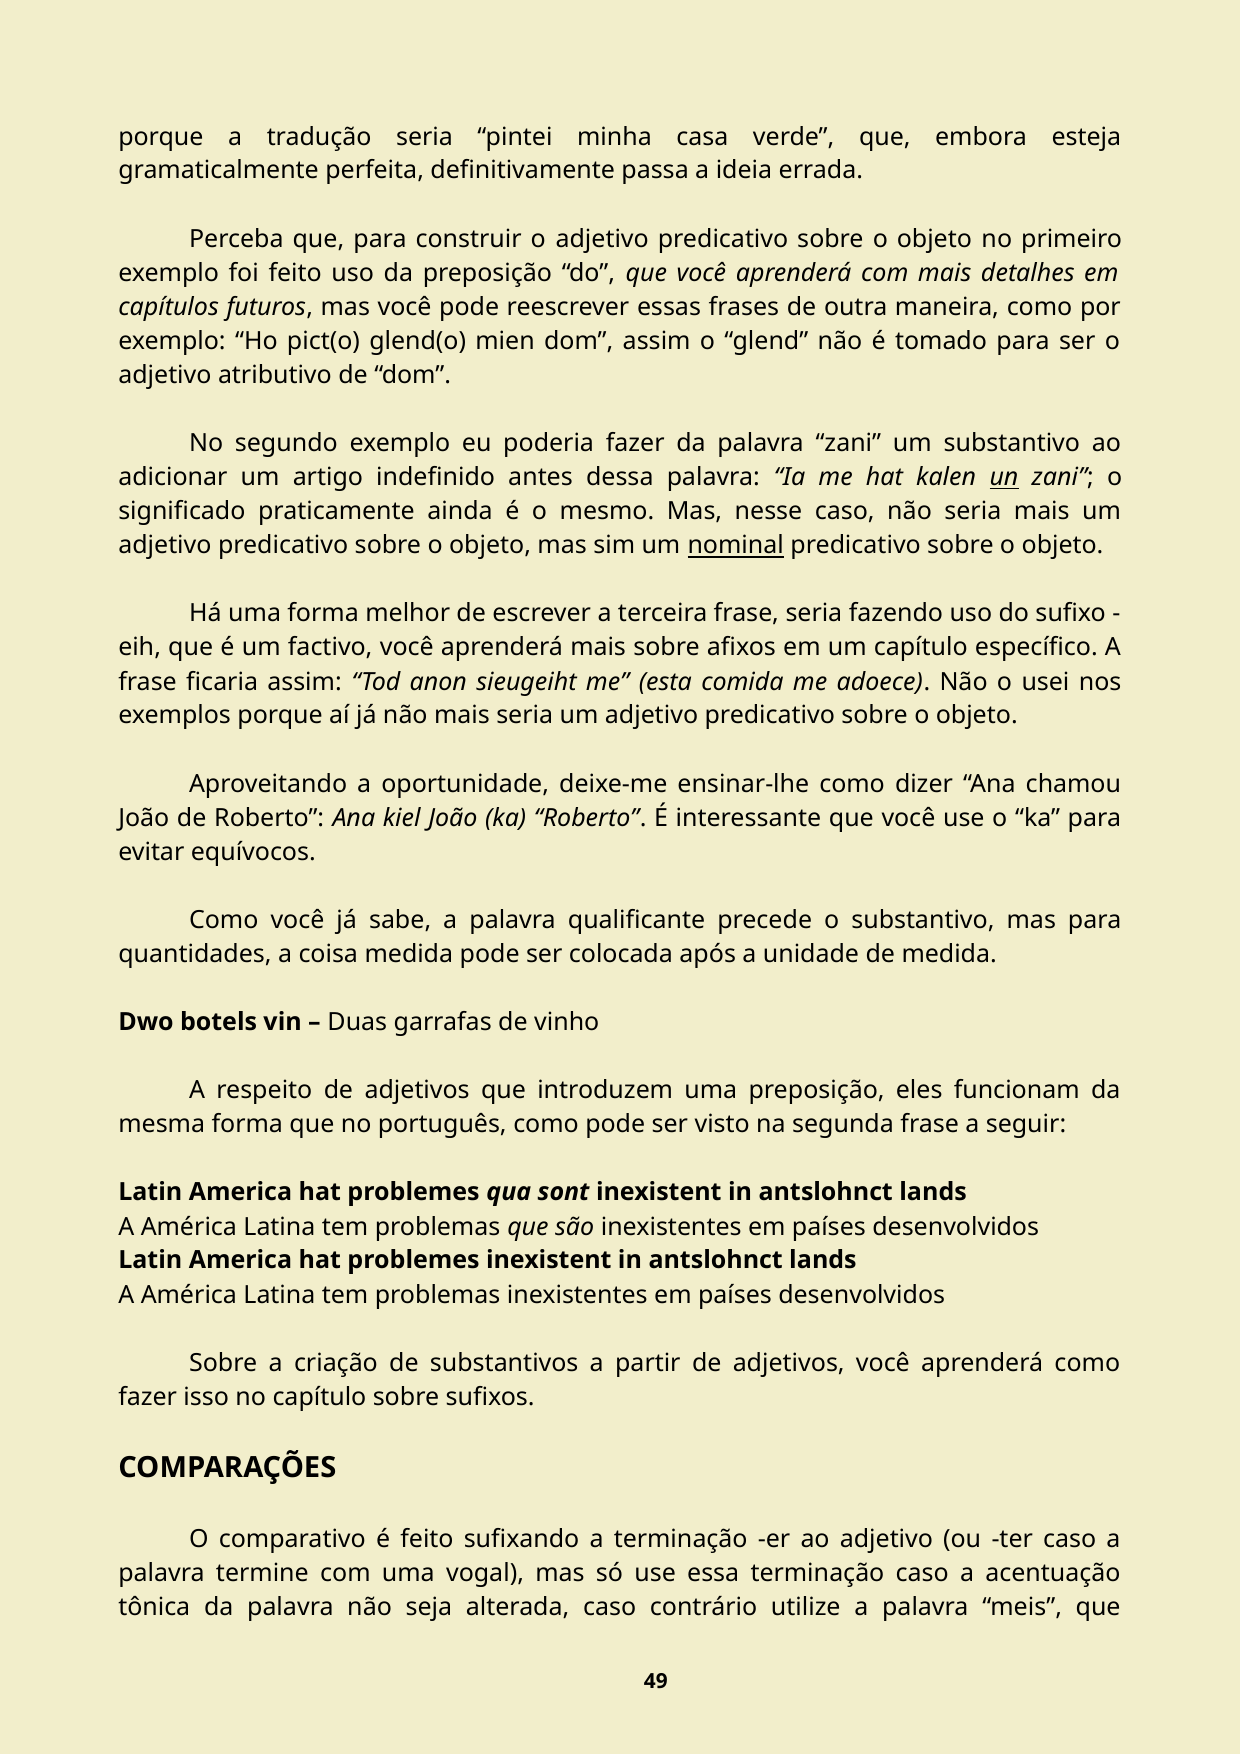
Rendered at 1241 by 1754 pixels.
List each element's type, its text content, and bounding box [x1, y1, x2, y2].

text Dwo botels vin – Duas garrafas de vinho [118, 1004, 1122, 1038]
text O comparativo é feito sufixando a terminação -er ao adjetivo (ou -ter caso a palavra termine com uma vogal), mas só use essa terminação caso a acentuação tônica da palavra não seja alterada, caso contrário utilize a palavra “meis”, que [118, 1520, 1122, 1622]
text porque a tradução seria “pintei minha casa verde”, que, embora esteja gramaticalmente perfeita, definitivamente passa a ideia errada. [118, 118, 1122, 186]
subtitle COMPARAÇÕES [118, 1447, 1122, 1486]
text A respeito de adjetivos que introduzem uma preposição, eles funcionam da mesma forma que no português, como pode ser visto na segunda frase a seguir: [118, 1072, 1122, 1140]
text Aproveitando a oportunidade, deixe-me ensinar-lhe como dizer “Ana chamou João de Roberto”: Ana kiel João (ka) “Roberto”. É interessante que você use o “ka” para evitar equívocos. [118, 765, 1122, 867]
text Perceba que, para construir o adjetivo predicativo sobre o objeto no primeiro exemplo foi feito uso da preposição “do”, que você aprenderá com mais detalhes em capítulos futuros, mas você pode reescrever essas frases de outra maneira, como por exemplo: “Ho pict(o) glend(o) mien dom”, assim o “glend” não é tomado para ser o adjetivo atributivo de “dom”. [118, 220, 1122, 391]
text A América Latina tem problemas inexistentes em países desenvolvidos [118, 1276, 1122, 1310]
text Sobre a criação de substantivos a partir de adjetivos, você aprenderá como fazer isso no capítulo sobre sufixos. [118, 1344, 1122, 1412]
text A América Latina tem problemas que são inexistentes em países desenvolvidos [118, 1208, 1122, 1242]
text Latin America hat problemes qua sont inexistent in antslohnct lands [118, 1174, 1122, 1208]
text No segundo exemplo eu poderia fazer da palavra “zani” um substantivo ao adicionar um artigo indefinido antes dessa palavra: “Ia me hat kalen un zani”; o significado praticamente ainda é o mesmo. Mas, nesse caso, não seria mais um adjetivo predicativo sobre o objeto, mas sim um nominal predicativo sobre o objeto. [118, 425, 1122, 561]
text Como você já sabe, a palavra qualificante precede o substantivo, mas para quantidades, a coisa medida pode ser colocada após a unidade de medida. [118, 902, 1122, 970]
text Há uma forma melhor de escrever a terceira frase, seria fazendo uso do sufixo -eih, que é um factivo, você aprenderá mais sobre afixos em um capítulo específico. A frase ficaria assim: “Tod anon sieugeiht me” (esta comida me adoece). Não o usei nos exemplos porque aí já não mais seria um adjetivo predicativo sobre o objeto. [118, 595, 1122, 731]
text Latin America hat problemes inexistent in antslohnct lands [118, 1242, 1122, 1276]
